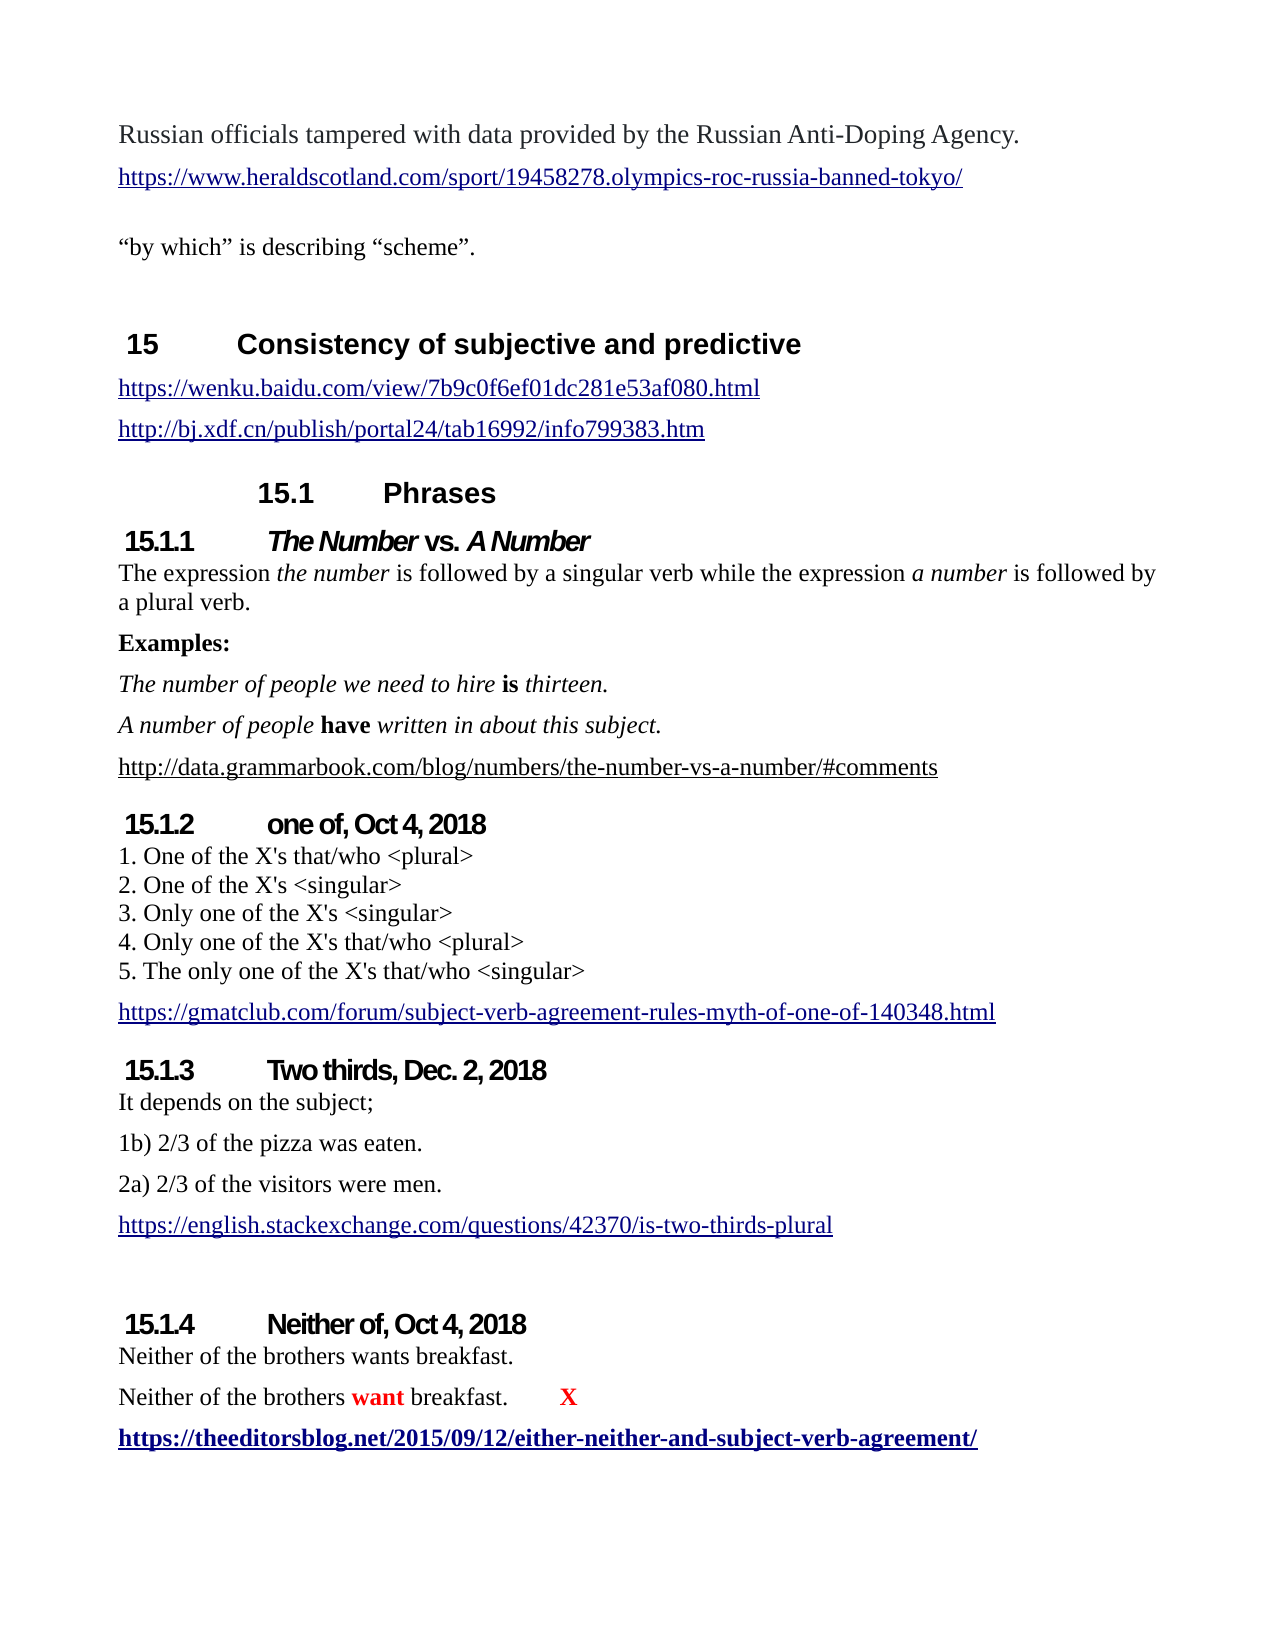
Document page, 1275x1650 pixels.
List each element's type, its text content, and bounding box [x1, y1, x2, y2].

text The expression the number is followed by a singular verb while the expression a number is followed by a plural verb. [118, 558, 1157, 615]
text https://www.heraldscotland.com/sport/19458278.olympics-roc-russia-banned-tokyo/ [118, 162, 1157, 191]
text The number of people we need to hire is thirteen. [118, 669, 1157, 698]
text Russian officials tampered with data provided by the Russian Anti-Doping Agency. [118, 118, 1157, 149]
subtitle one of, Oct 4, 2018 [118, 807, 1157, 841]
text https://wenku.baidu.com/view/7b9c0f6ef01dc281e53af080.html [118, 373, 1157, 402]
text Neither of the brothers want breakfast. X [118, 1382, 1157, 1411]
text https://theeditorsblog.net/2015/09/12/either-neither-and-subject-verb-agreement/ [118, 1423, 1157, 1452]
text It depends on the subject; [118, 1087, 1157, 1115]
text 2a) 2/3 of the visitors were men. [118, 1169, 1157, 1198]
text http://bj.xdf.cn/publish/portal24/tab16992/info799383.htm [118, 414, 1157, 443]
text “by which” is describing “scheme”. [118, 232, 1157, 261]
text Examples: [118, 628, 1157, 657]
subtitle Neither of, Oct 4, 2018 [118, 1307, 1157, 1341]
subtitle The Number vs. A Number [118, 524, 1157, 558]
text https://gmatclub.com/forum/subject-verb-agreement-rules-myth-of-one-of-140348.html [118, 997, 1157, 1026]
subtitle Phrases [249, 476, 1157, 510]
text http://data.grammarbook.com/blog/numbers/the-number-vs-a-number/#comments [118, 752, 1157, 780]
text 1b) 2/3 of the pizza was eaten. [118, 1128, 1157, 1157]
text https://english.stackexchange.com/questions/42370/is-two-thirds-plural [118, 1210, 1157, 1239]
subtitle Consistency of subjective and predictive [118, 327, 1157, 360]
text 1. One of the X's that/who <plural> 2. One of the X's <singular> 3. Only one of the X's <singular> 4. Only one of the X's that/who <plural> 5. The only one of the X's that/who <singular> [118, 841, 1157, 985]
text Neither of the brothers wants breakfast. [118, 1341, 1157, 1370]
subtitle Two thirds, Dec. 2, 2018 [118, 1053, 1157, 1087]
text A number of people have written in about this subject. [118, 710, 1157, 739]
